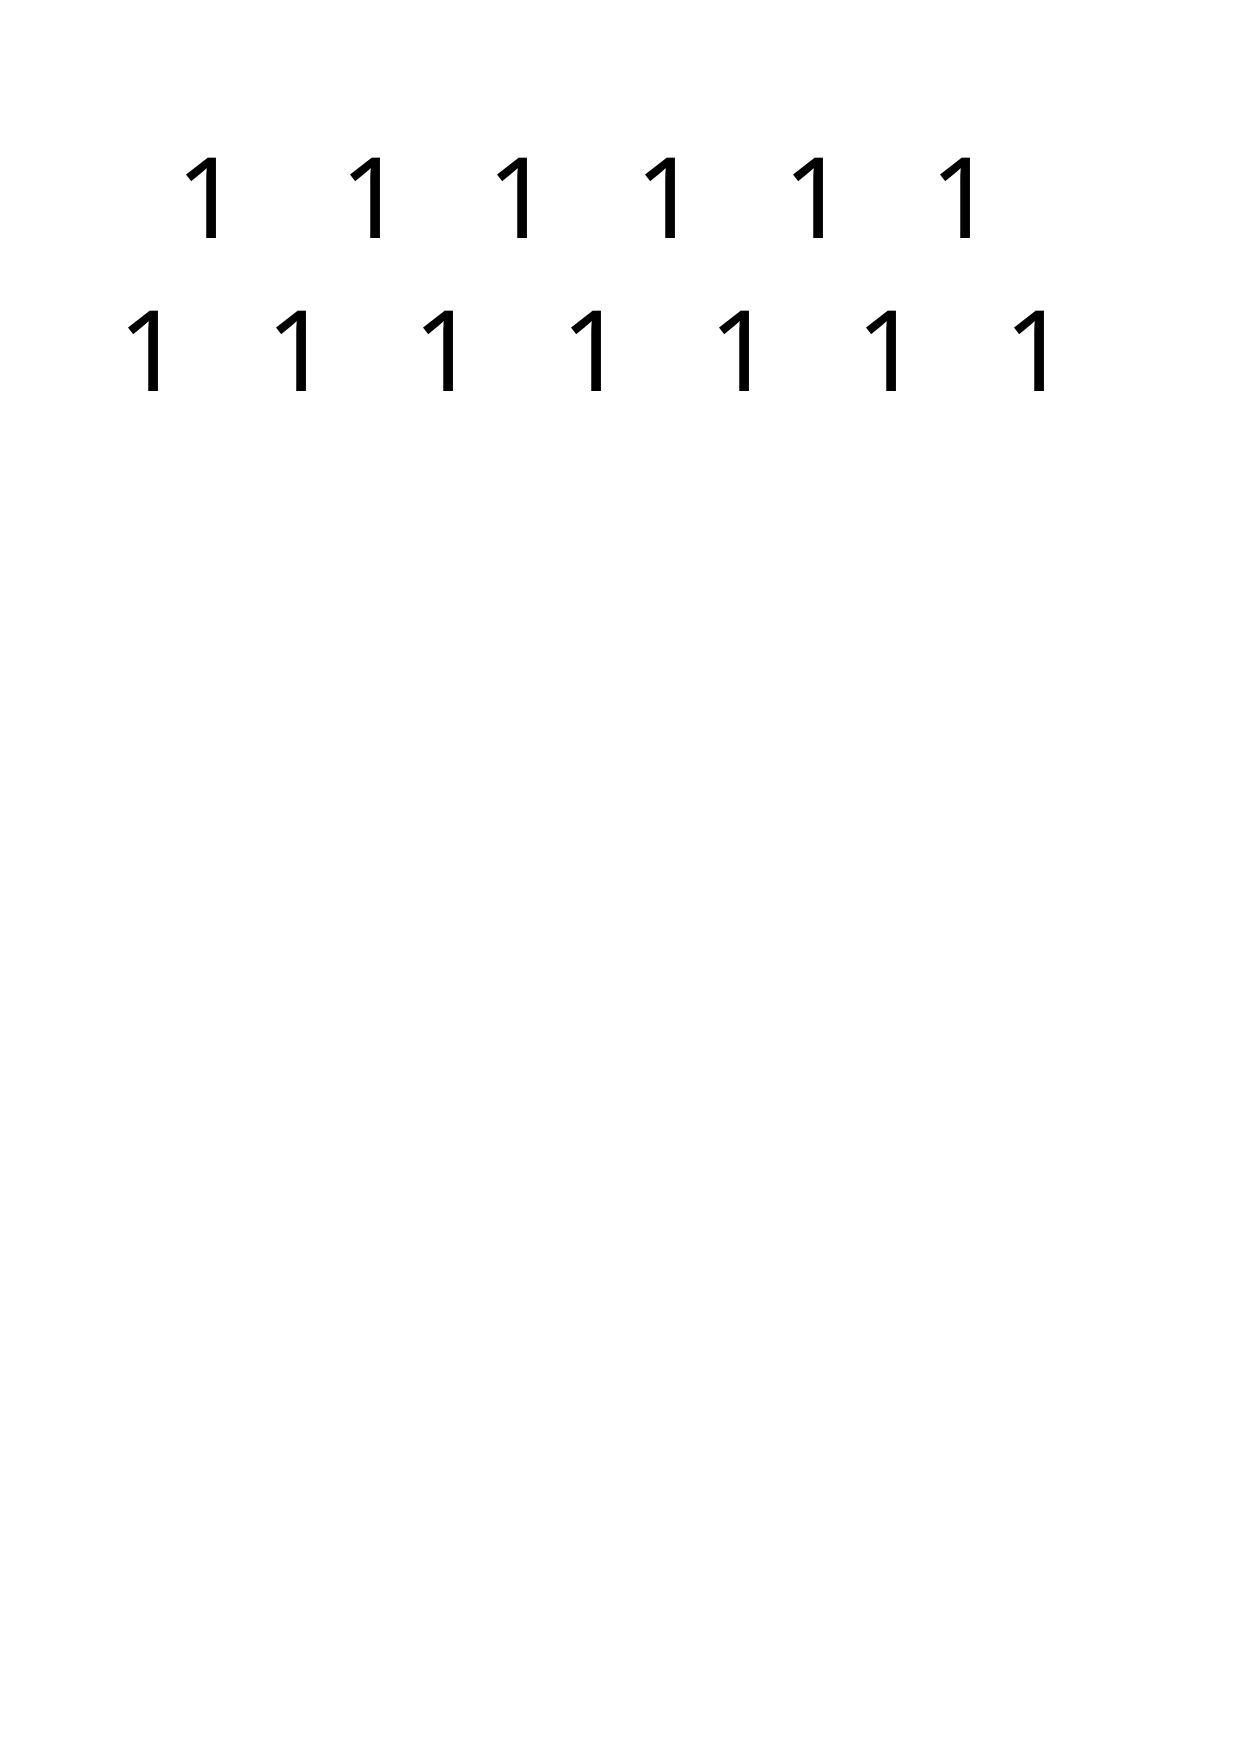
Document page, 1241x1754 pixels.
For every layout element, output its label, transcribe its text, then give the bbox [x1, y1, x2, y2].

text 1 1 1 1 1 1 [118, 118, 1122, 271]
text 1 1 1 1 1 1 1 [118, 271, 1122, 424]
